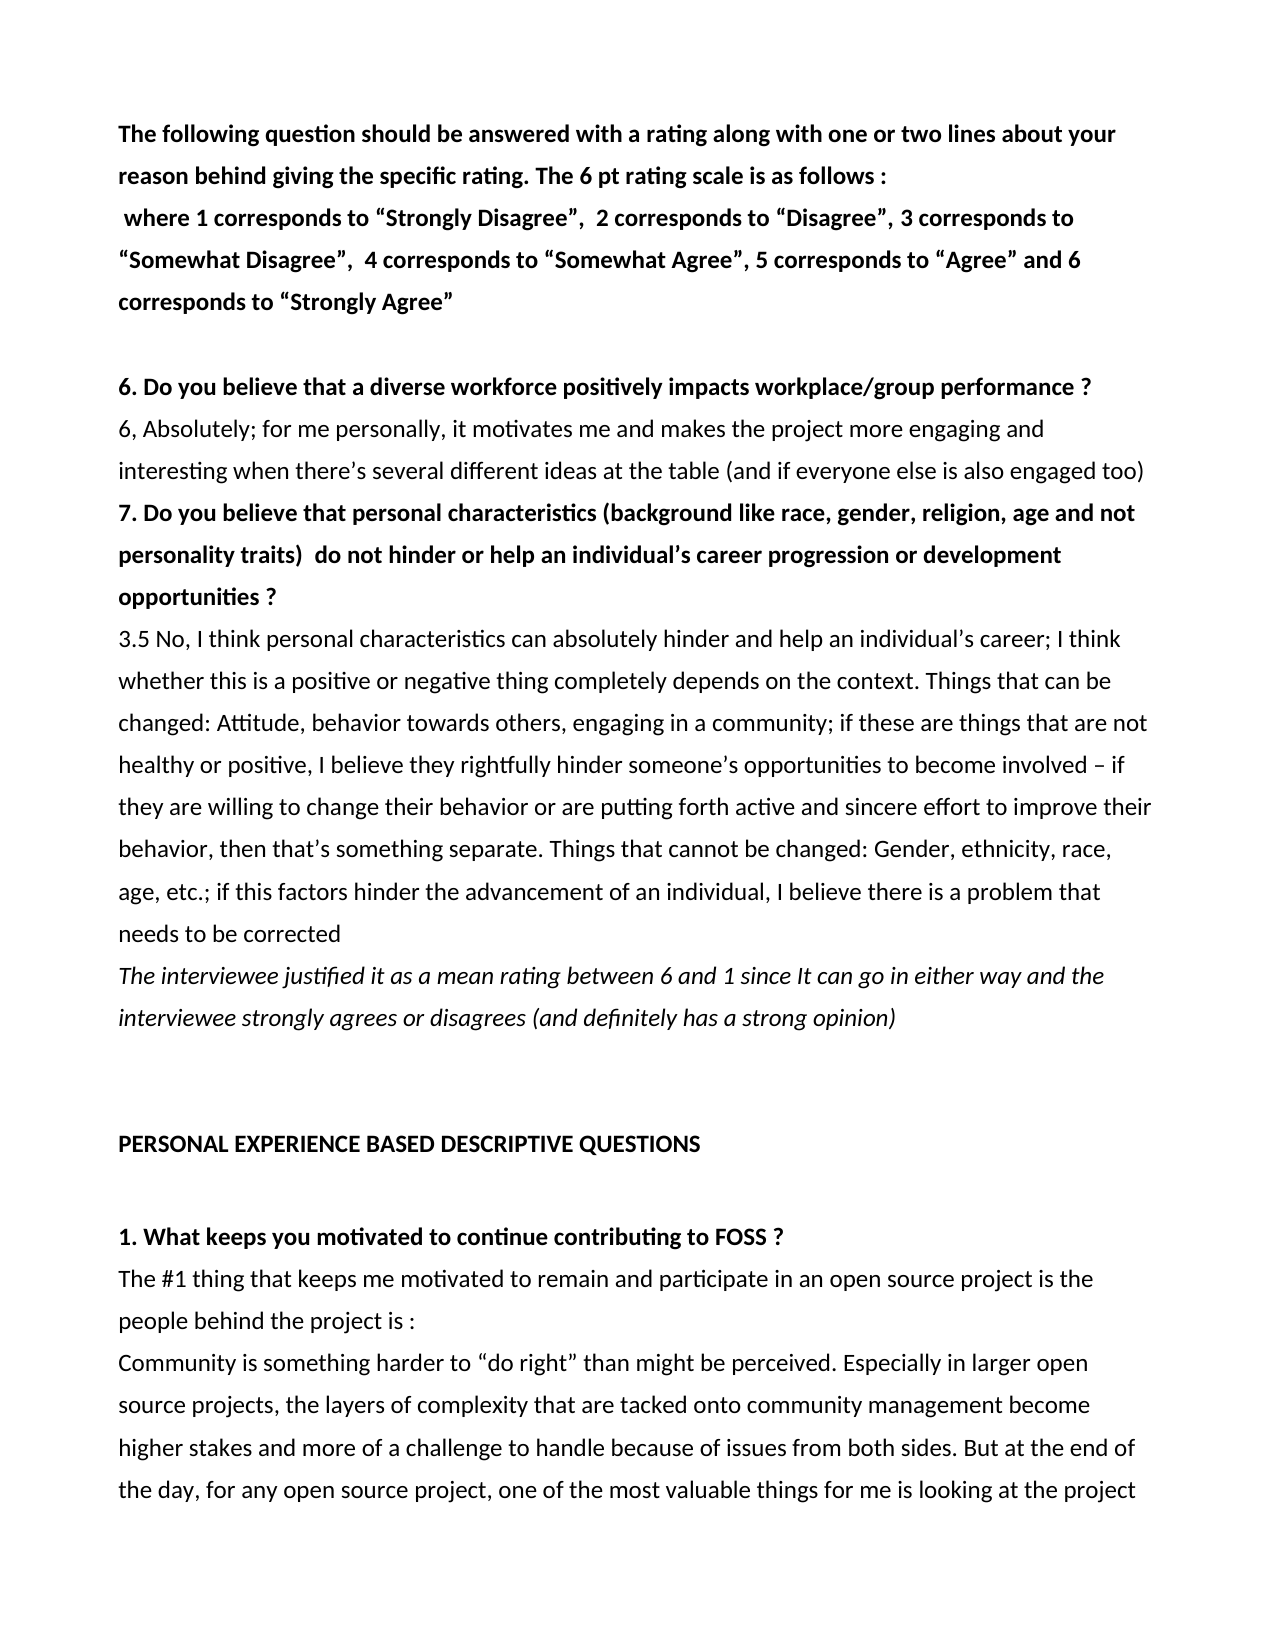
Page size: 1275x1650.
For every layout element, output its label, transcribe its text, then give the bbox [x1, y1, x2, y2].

text where 1 corresponds to “Strongly Disagree”, 2 corresponds to “Disagree”, 3 corresponds to “Somewhat Disagree”, 4 corresponds to “Somewhat Agree”, 5 corresponds to “Agree” and 6 corresponds to “Strongly Agree” [118, 202, 1157, 317]
text 6, Absolutely; for me personally, it motivates me and makes the project more engaging and interesting when there’s several different ideas at the table (and if everyone else is also engaged too) [118, 413, 1157, 485]
text The interviewee justified it as a mean rating between 6 and 1 since It can go in either way and the interviewee strongly agrees or disagrees (and definitely has a strong opinion) [118, 960, 1157, 1032]
text The following question should be answered with a rating along with one or two lines about your reason behind giving the specific rating. The 6 pt rating scale is as follows : [118, 118, 1157, 191]
text PERSONAL EXPERIENCE BASED DESCRIPTIVE QUESTIONS [118, 1128, 1157, 1159]
text 6. Do you believe that a diverse workforce positively impacts workplace/group performance ? [118, 371, 1157, 401]
text The #1 thing that keeps me motivated to remain and participate in an open source project is the people behind the project is : [118, 1263, 1157, 1336]
text Community is something harder to “do right” than might be perceived. Especially in larger open source projects, the layers of complexity that are tacked onto community management become higher stakes and more of a challenge to handle because of issues from both sides. But at the end of the day, for any open source project, one of the most valuable things for me is looking at the project [118, 1348, 1157, 1504]
text 7. Do you believe that personal characteristics (background like race, gender, religion, age and not personality traits) do not hinder or help an individual’s career progression or development opportunities ? [118, 497, 1157, 612]
text 1. What keeps you motivated to continue contributing to FOSS ? [118, 1221, 1157, 1252]
text 3.5 No, I think personal characteristics can absolutely hinder and help an individual’s career; I think whether this is a positive or negative thing completely depends on the context. Things that can be changed: Attitude, behavior towards others, engaging in a community; if these are things that are not healthy or positive, I believe they rightfully hinder someone’s opportunities to become involved – if they are willing to change their behavior or are putting forth active and sincere effort to improve their behavior, then that’s something separate. Things that cannot be changed: Gender, ethnicity, race, age, etc.; if this factors hinder the advancement of an individual, I believe there is a problem that needs to be corrected [118, 623, 1157, 948]
